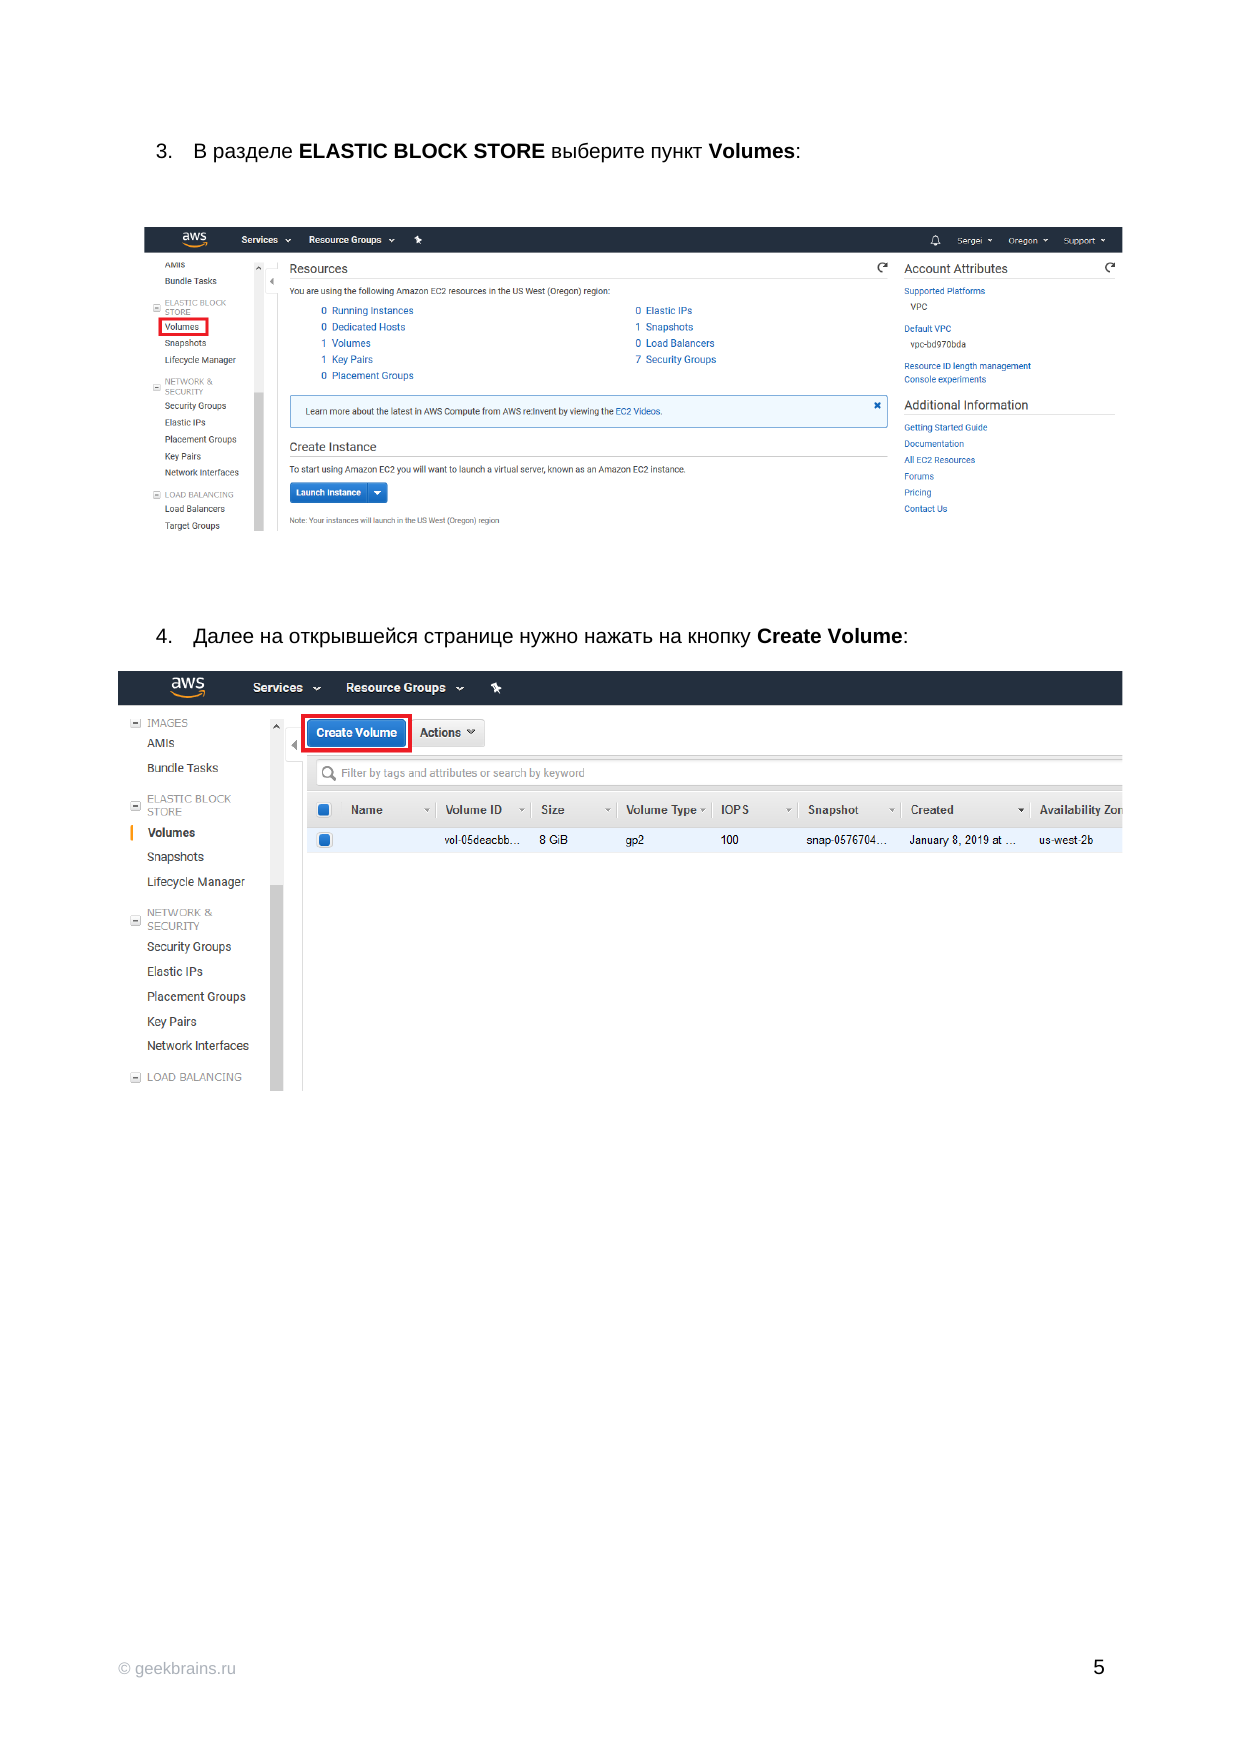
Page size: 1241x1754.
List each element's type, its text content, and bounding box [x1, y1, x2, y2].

picture [118, 671, 1123, 1091]
list Далее на открывшейся странице нужно нажать на кнопку Create Volume: [156, 623, 1122, 647]
picture [144, 227, 1123, 531]
list В разделе ELASTIC BLOCK STORE выберите пункт Volumes: [156, 139, 1122, 163]
